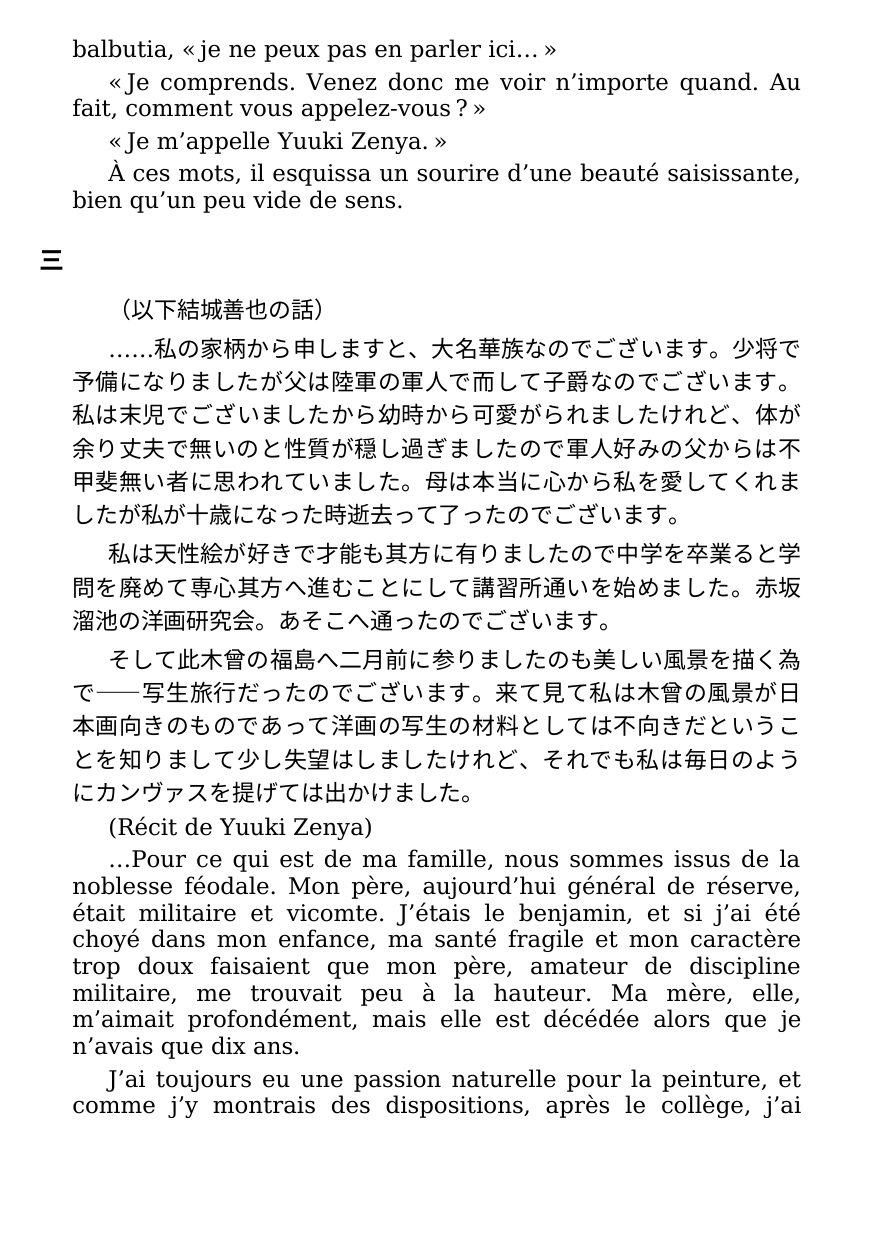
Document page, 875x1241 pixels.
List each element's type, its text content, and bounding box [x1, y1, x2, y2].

text ……私の家柄から申しますと、大名華族なのでございます。少将で予備になりましたが父は陸軍の軍人で而して子爵なのでございます。私は末児でございましたから幼時から可愛がられましたけれど、体が余り丈夫で無いのと性質が穏し過ぎましたので軍人好みの父からは不甲斐無い者に思われていました。母は本当に心から私を愛してくれましたが私が十歳になった時逝去って了ったのでございます。 [72, 331, 802, 530]
text « Je m’appelle Yuuki Zenya. » [72, 128, 802, 154]
text balbutia, « je ne peux pas en parler ici… » [72, 36, 802, 63]
text « Je comprends. Venez donc me voir n’importe quand. Au fait, comment vous appelez-vous ? » [72, 69, 802, 122]
text …Pour ce qui est de ma famille, nous sommes issus de la noblesse féodale. Mon père, aujourd’hui général de réserve, était militaire et vicomte. J’étais le benjamin, et si j’ai été choyé dans mon enfance, ma santé fragile et mon caractère trop doux faisaient que mon père, amateur de discipline militaire, me trouvait peu à la hauteur. Ma mère, elle, m’aimait profondément, mais elle est décédée alors que je n’avais que dix ans. [72, 846, 802, 1060]
text J’ai toujours eu une passion naturelle pour la peinture, et comme j’y montrais des dispositions, après le collège, j’ai [72, 1066, 802, 1119]
subtitle 三 [36, 237, 838, 280]
text 私は天性絵が好きで才能も其方に有りましたので中学を卒業ると学問を廃めて専心其方へ進むことにして講習所通いを始めました。赤坂溜池の洋画研究会。あそこへ通ったのでございます。 [72, 536, 802, 636]
text À ces mots, il esquissa un sourire d’une beauté saisissante, bien qu’un peu vide de sens. [72, 161, 802, 214]
text (Récit de Yuuki Zenya) [72, 814, 802, 841]
text そして此木曾の福島へ二月前に参りましたのも美しい風景を描く為で――写生旅行だったのでございます。来て見て私は木曾の風景が日本画向きのものであって洋画の写生の材料としては不向きだということを知りまして少し失望はしましたけれど、それでも私は毎日のようにカンヴァスを提げては出かけました。 [72, 642, 802, 808]
text （以下結城善也の話） [72, 292, 802, 325]
